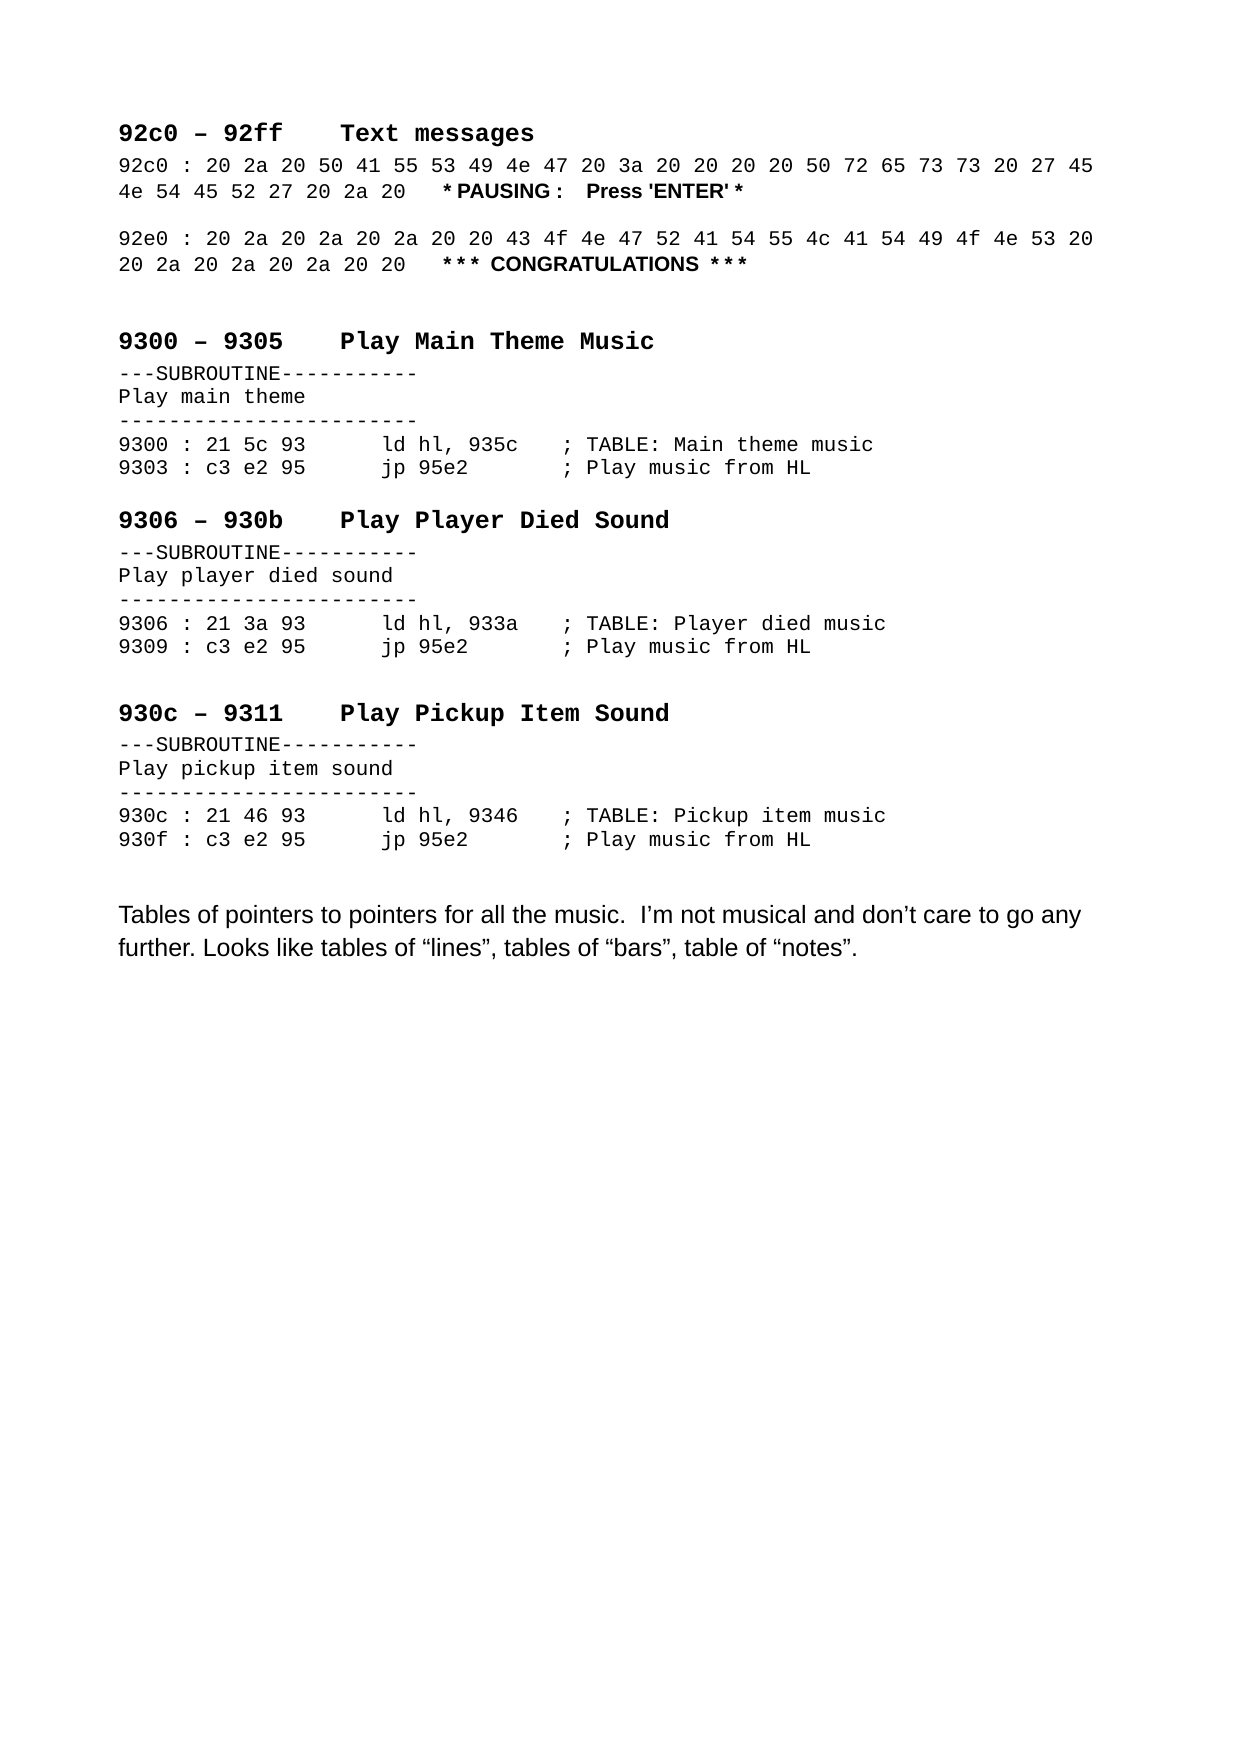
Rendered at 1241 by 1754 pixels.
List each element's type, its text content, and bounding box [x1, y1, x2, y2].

subtitle 930c – 9311 Play Pickup Item Sound [118, 700, 1122, 728]
text ---SUBROUTINE----------- [118, 542, 1122, 565]
text Play main theme [118, 386, 1122, 410]
text ------------------------ [118, 410, 1122, 434]
text ---SUBROUTINE----------- [118, 734, 1122, 758]
text 9309 : c3 e2 95 jp 95e2 ; Play music from HL [118, 636, 1122, 660]
text 930c : 21 46 93 ld hl, 9346 ; TABLE: Pickup item music [118, 805, 1122, 829]
text ------------------------ [118, 589, 1122, 613]
text 930f : c3 e2 95 jp 95e2 ; Play music from HL [118, 829, 1122, 853]
subtitle 92c0 – 92ff Text messages [118, 121, 1122, 149]
text 9300 : 21 5c 93 ld hl, 935c ; TABLE: Main theme music [118, 434, 1122, 457]
text 92c0 : 20 2a 20 50 41 55 53 49 4e 47 20 3a 20 20 20 20 50 72 65 73 73 20 27 45 4e 54 45 52 27 20 2a 20 * PAUSING : Press 'ENTER' * [118, 155, 1122, 205]
text ------------------------ [118, 782, 1122, 805]
text 9306 : 21 3a 93 ld hl, 933a ; TABLE: Player died music [118, 613, 1122, 636]
text Play player died sound [118, 565, 1122, 589]
subtitle 9300 – 9305 Play Main Theme Music [118, 328, 1122, 357]
subtitle 9306 – 930b Play Player Died Sound [118, 507, 1122, 536]
text Tables of pointers to pointers for all the music. I’m not musical and don’t care to go any further. Looks like tables of “lines”, tables of “bars”, table of “notes”. [118, 900, 1122, 962]
text ---SUBROUTINE----------- [118, 363, 1122, 386]
text 9303 : c3 e2 95 jp 95e2 ; Play music from HL [118, 457, 1122, 481]
text Play pickup item sound [118, 758, 1122, 782]
text 92e0 : 20 2a 20 2a 20 2a 20 20 43 4f 4e 47 52 41 54 55 4c 41 54 49 4f 4e 53 20 20 2a 20 2a 20 2a 20 20 * * * CONGRATULATIONS * * * [118, 228, 1122, 278]
